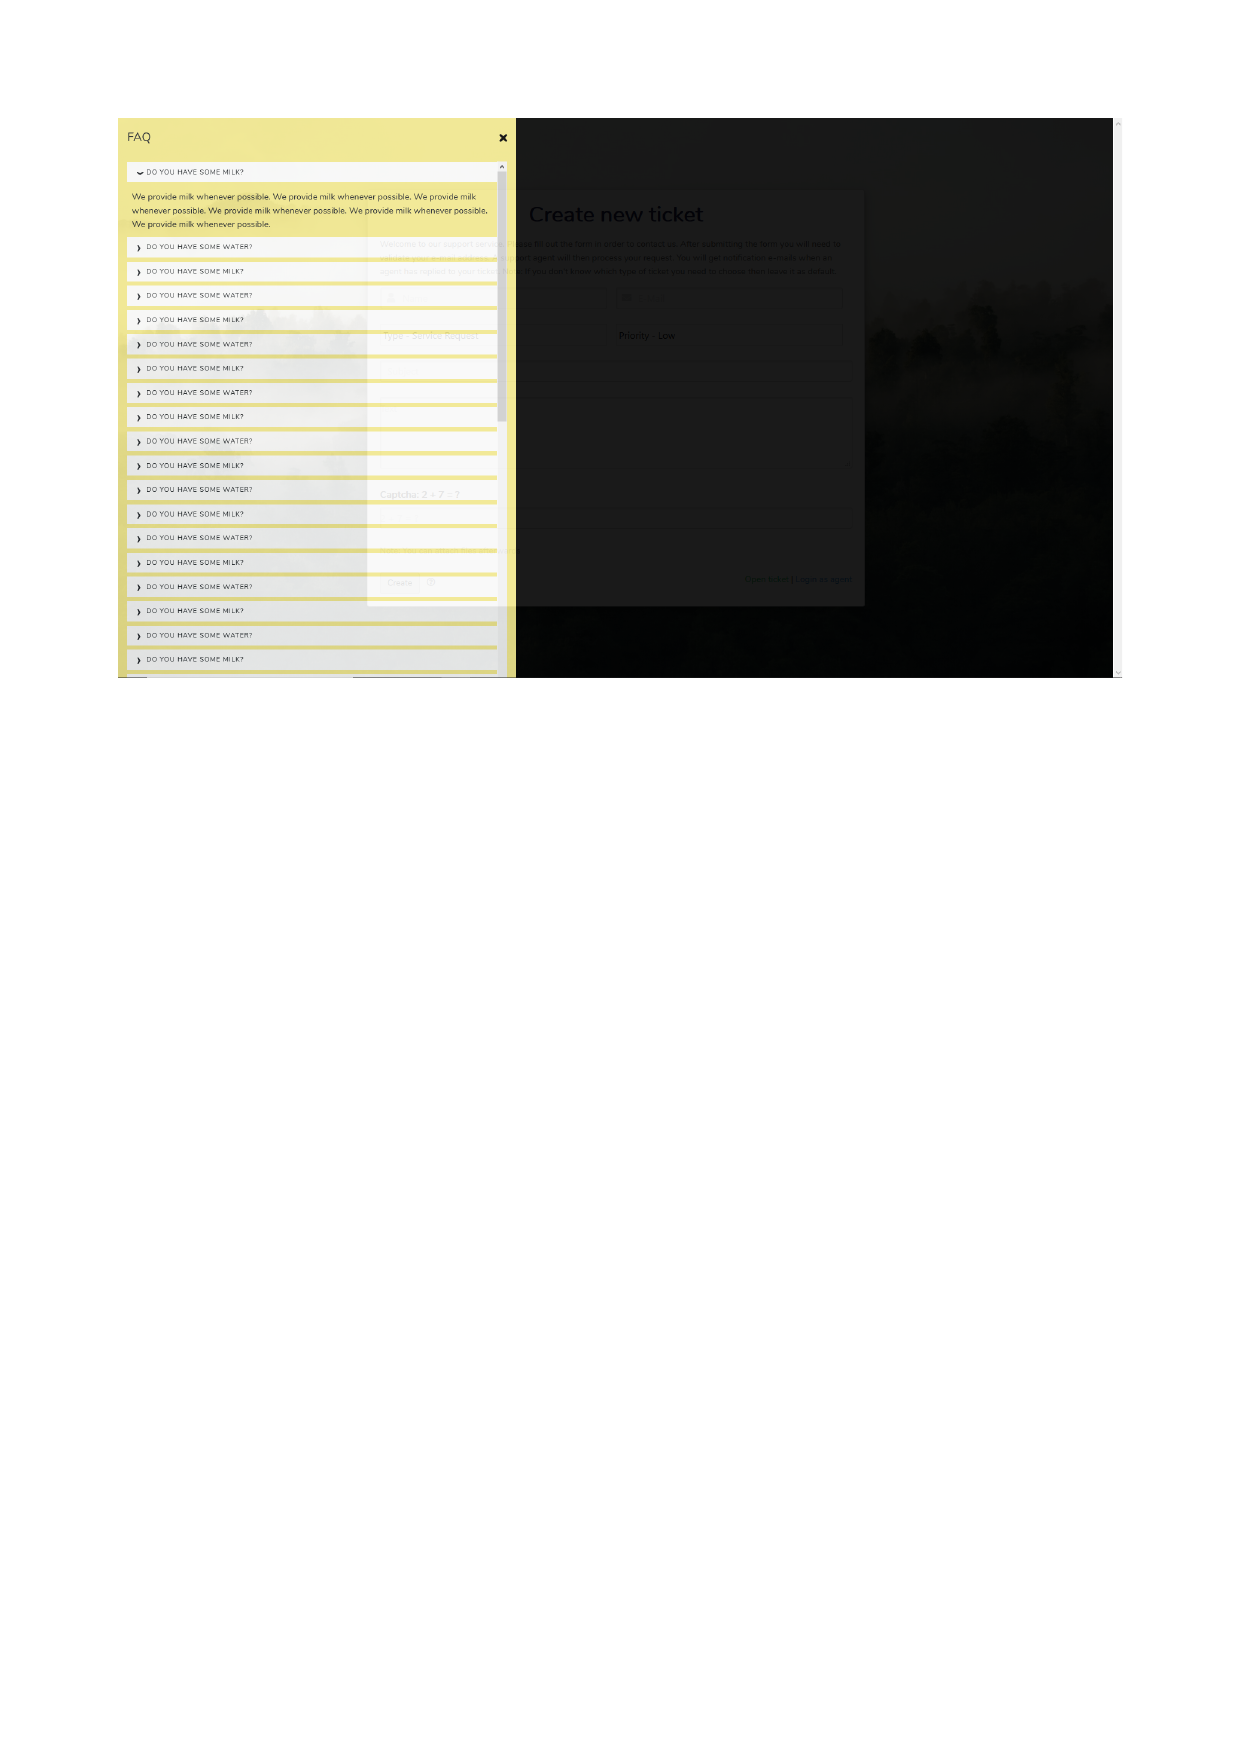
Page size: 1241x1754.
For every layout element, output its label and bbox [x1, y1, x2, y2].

picture [118, 118, 1123, 678]
